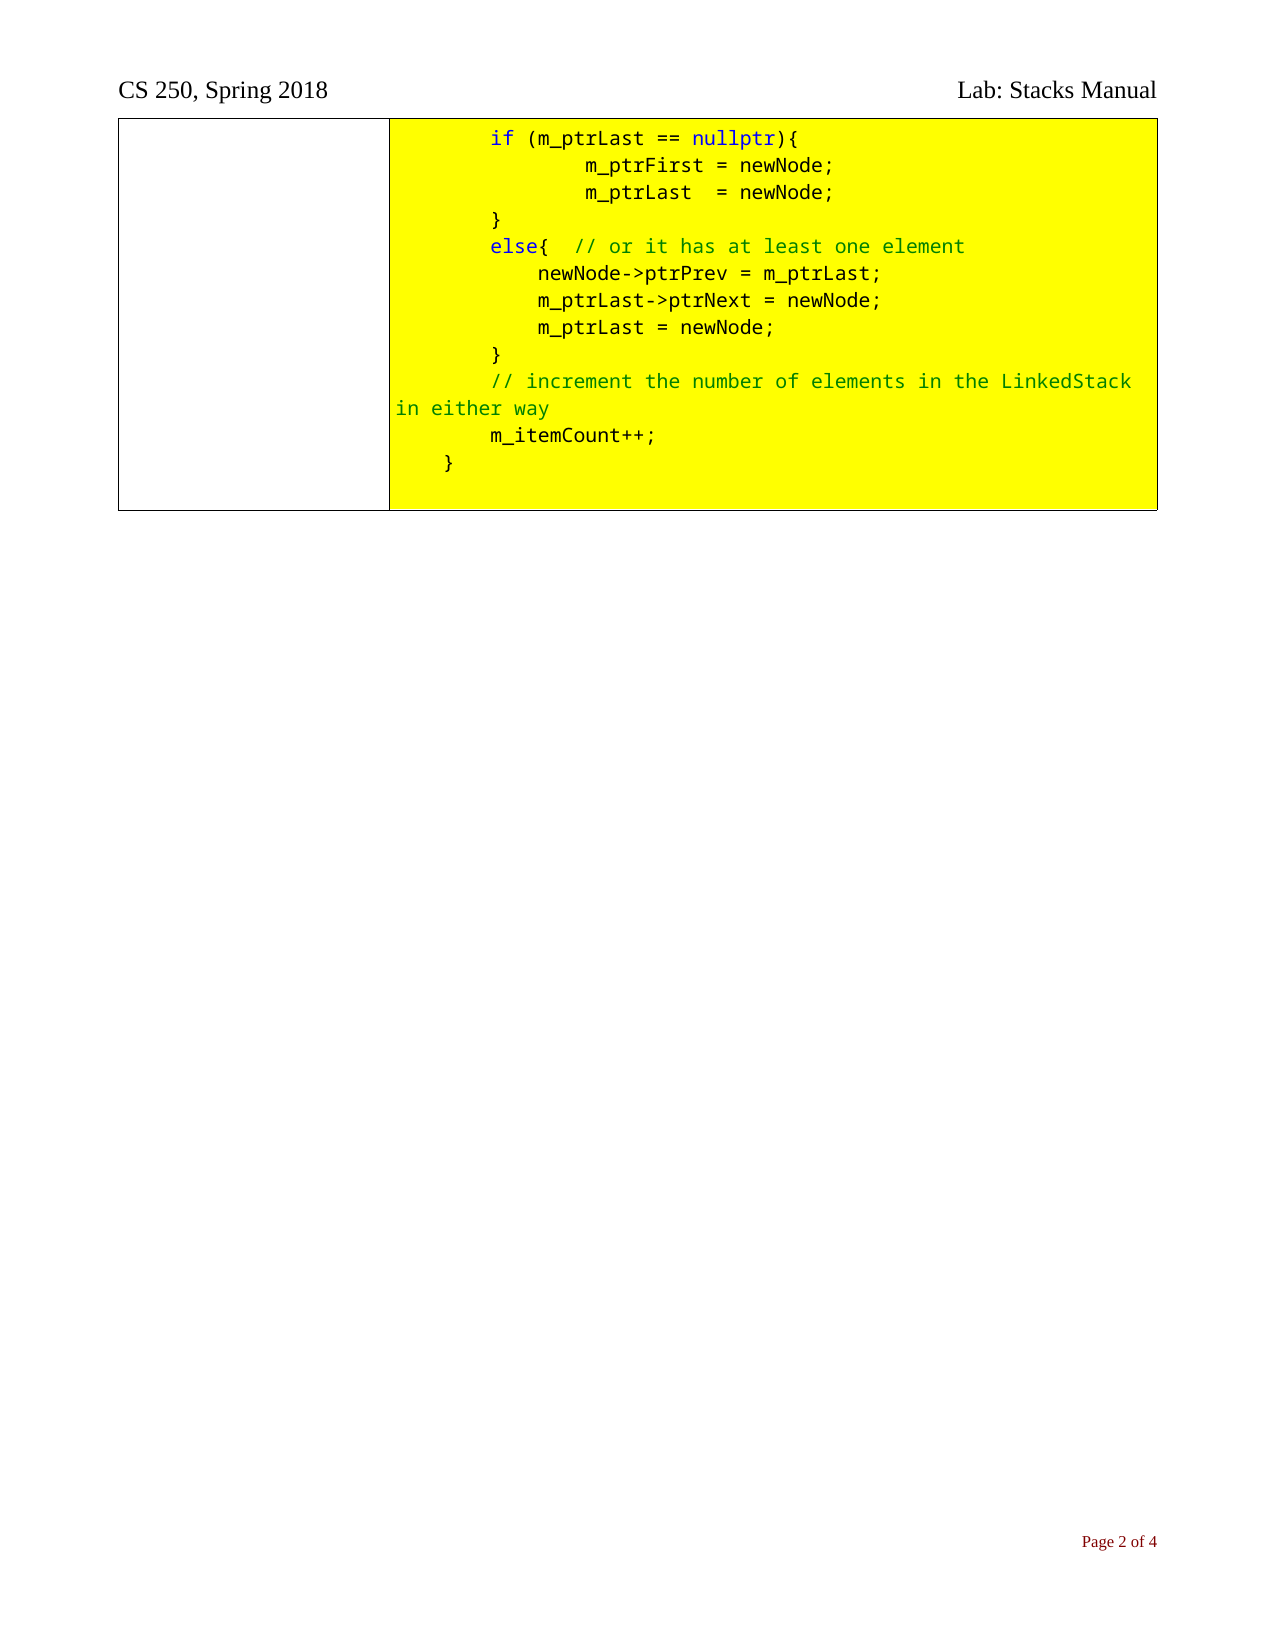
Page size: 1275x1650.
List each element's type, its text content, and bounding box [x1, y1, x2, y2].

table_cell [119, 119, 389, 509]
table_cell if (m_ptrLast == nullptr){ m_ptrFirst = newNode; m_ptrLast = newNode; } else{ // or it has at least one element newNode->ptrPrev = m_ptrLast; m_ptrLast->ptrNext = newNode; m_ptrLast = newNode; } // increment the number of elements in the LinkedStack in either way m_itemCount++; } [390, 119, 1157, 509]
